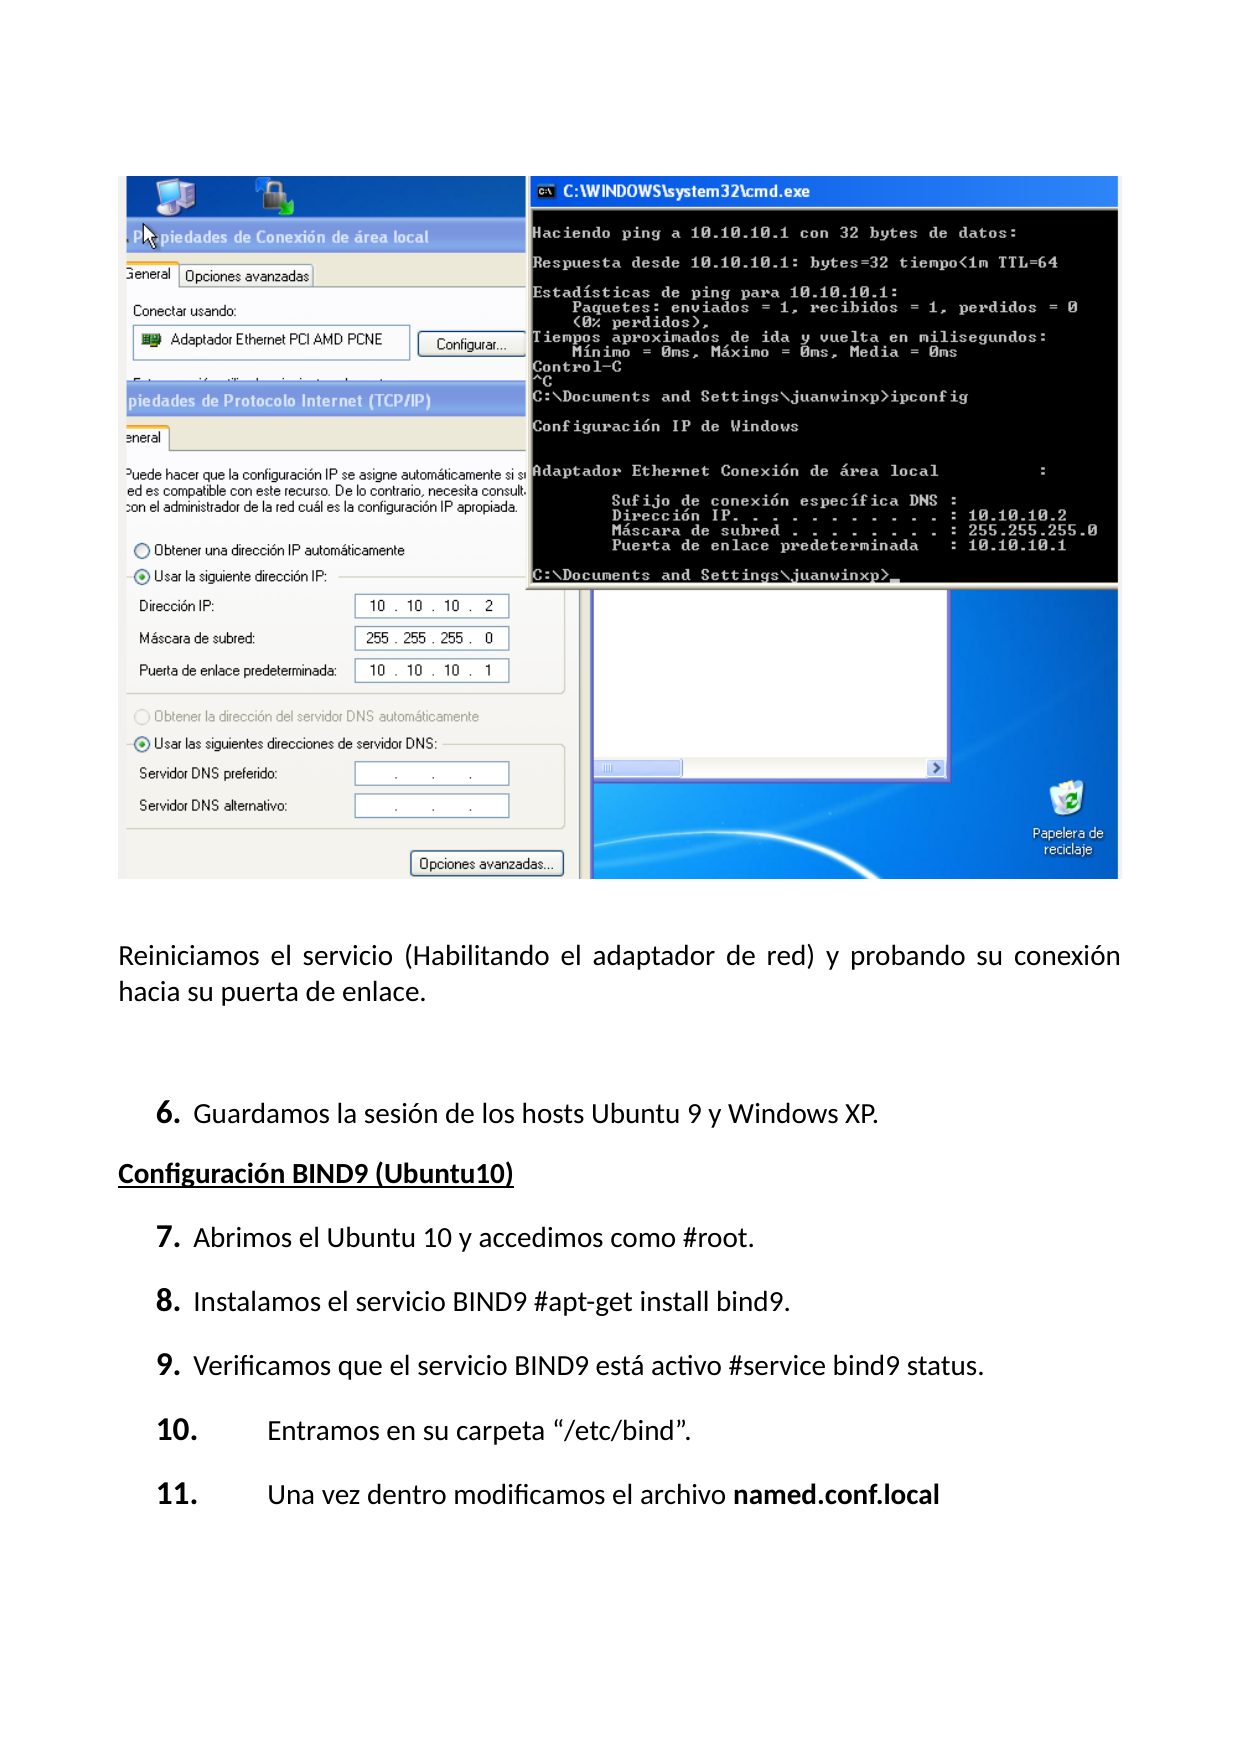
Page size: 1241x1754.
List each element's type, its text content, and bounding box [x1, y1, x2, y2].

list Abrimos el Ubuntu 10 y accedimos como #root. [156, 1215, 1122, 1256]
text Configuración BIND9 (Ubuntu10) [118, 1156, 1122, 1191]
list Una vez dentro modificamos el archivo named.conf.local [156, 1472, 1122, 1513]
list Entramos en su carpeta “/etc/bind”. [156, 1408, 1122, 1448]
text Reiniciamos el servicio (Habilitando el adaptador de red) y probando su conexión hacia su puerta de enlace. [118, 937, 1122, 1009]
list Instalamos el servicio BIND9 #apt-get install bind9. [156, 1279, 1122, 1320]
list Verificamos que el servicio BIND9 está activo #service bind9 status. [156, 1343, 1122, 1384]
picture [118, 176, 1123, 879]
list Guardamos la sesión de los hosts Ubuntu 9 y Windows XP. [156, 1091, 1122, 1132]
